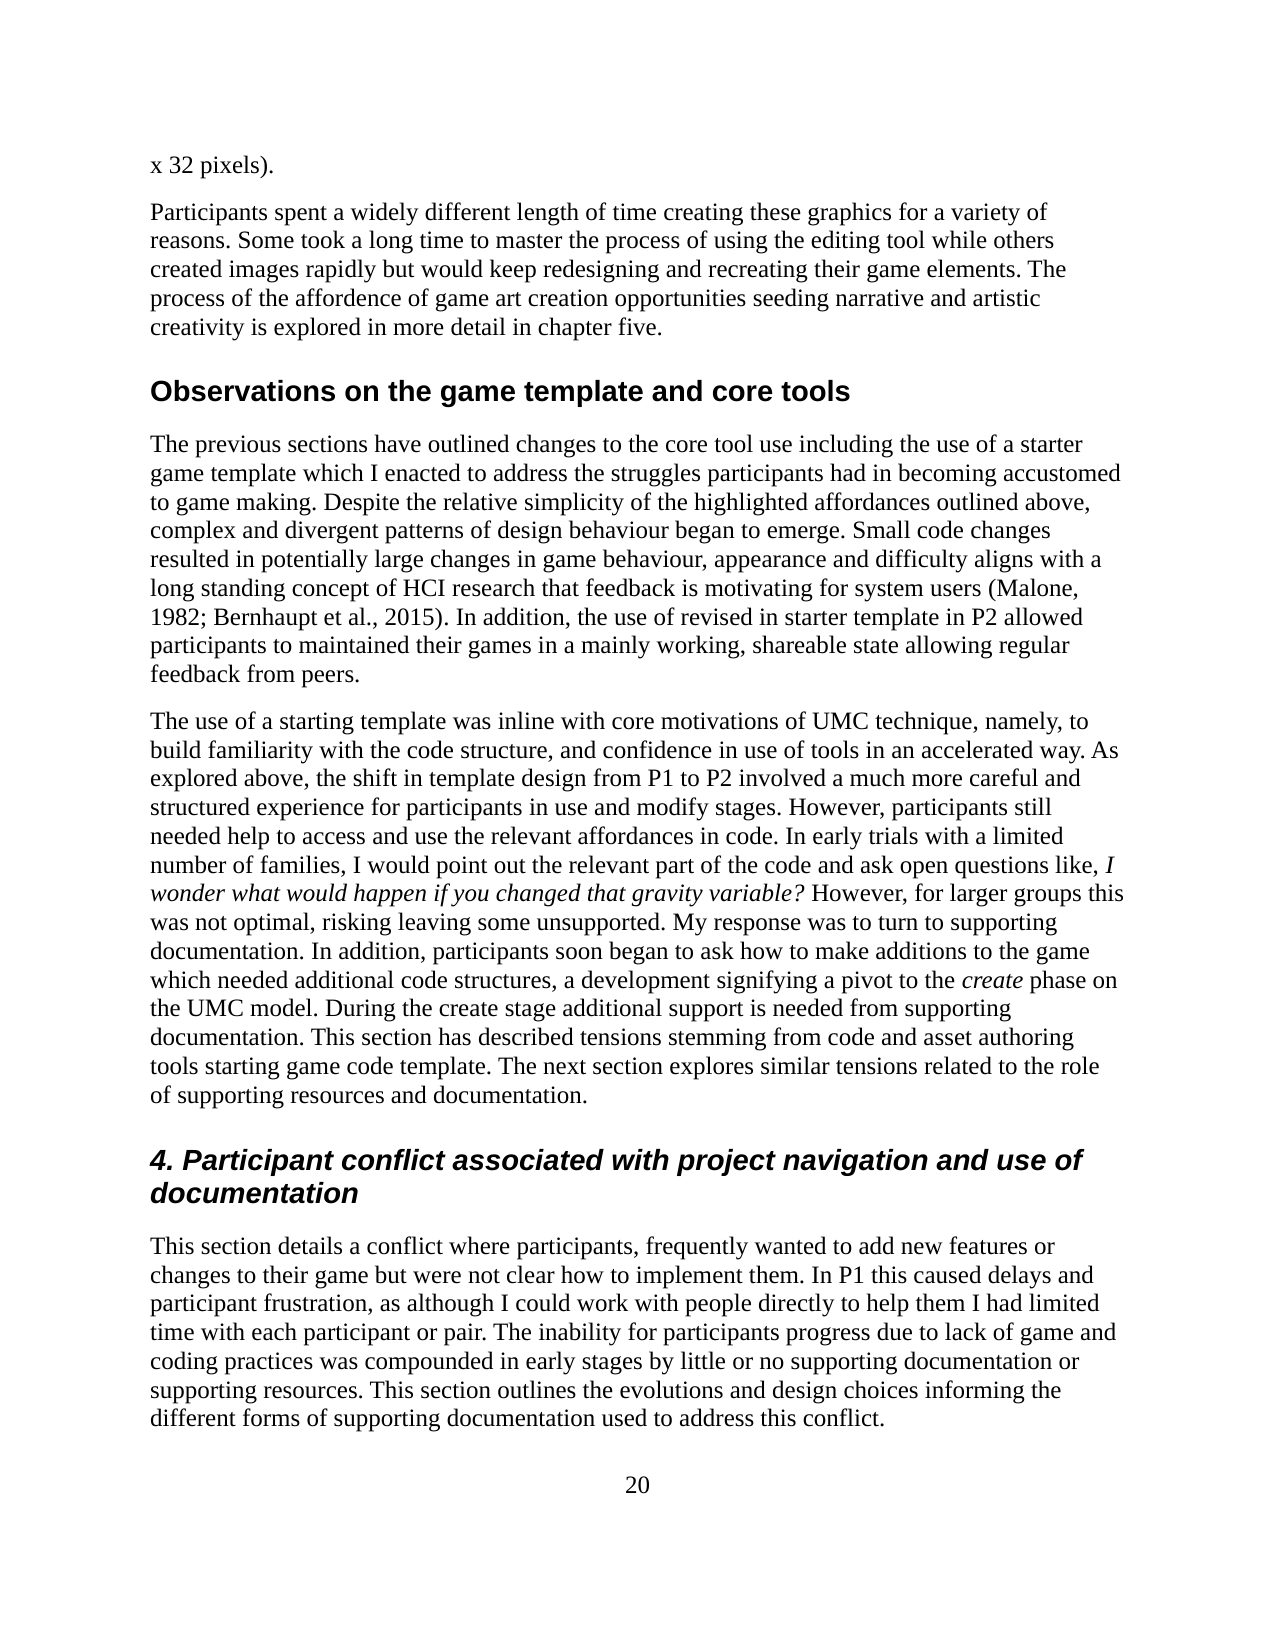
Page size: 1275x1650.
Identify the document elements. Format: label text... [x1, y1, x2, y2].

text The use of a starting template was inline with core motivations of UMC technique, namely, to build familiarity with the code structure, and confidence in use of tools in an accelerated way. As explored above, the shift in template design from P1 to P2 involved a much more careful and structured experience for participants in use and modify stages. However, participants still needed help to access and use the relevant affordances in code. In early trials with a limited number of families, I would point out the relevant part of the code and ask open questions like, I wonder what would happen if you changed that gravity variable? However, for larger groups this was not optimal, risking leaving some unsupported. My response was to turn to supporting documentation. In addition, participants soon began to ask how to make additions to the game which needed additional code structures, a development signifying a pivot to the create phase on the UMC model. During the create stage additional support is needed from supporting documentation. This section has described tensions stemming from code and asset authoring tools starting game code template. The next section explores similar tensions related to the role of supporting resources and documentation. [150, 706, 1125, 1108]
text The previous sections have outlined changes to the core tool use including the use of a starter game template which I enacted to address the struggles participants had in becoming accustomed to game making. Despite the relative simplicity of the highlighted affordances outlined above, complex and divergent patterns of design behaviour began to emerge. Small code changes resulted in potentially large changes in game behaviour, appearance and difficulty aligns with a long standing concept of HCI research that feedback is motivating for system users (Malone, 1982; Bernhaupt et al., 2015). In addition, the use of revised in starter template in P2 allowed participants to maintained their games in a mainly working, shareable state allowing regular feedback from peers. [150, 429, 1125, 688]
subtitle Observations on the game template and core tools [150, 374, 1125, 408]
text Participants spent a widely different length of time creating these graphics for a variety of reasons. Some took a long time to master the process of using the editing tool while others created images rapidly but would keep redesigning and recreating their game elements. The process of the affordence of game art creation opportunities seeding narrative and artistic creativity is explored in more detail in chapter five. [150, 197, 1125, 340]
text This section details a conflict where participants, frequently wanted to add new features or changes to their game but were not clear how to implement them. In P1 this caused delays and participant frustration, as although I could work with people directly to help them I had limited time with each participant or pair. The inability for participants progress due to lack of game and coding practices was compounded in early stages by little or no supporting documentation or supporting resources. This section outlines the evolutions and design choices informing the different forms of supporting documentation used to address this conflict. [150, 1231, 1125, 1432]
subtitle 4. Participant conflict associated with project navigation and use of documentation [150, 1142, 1125, 1209]
text x 32 pixels). [150, 150, 1125, 179]
